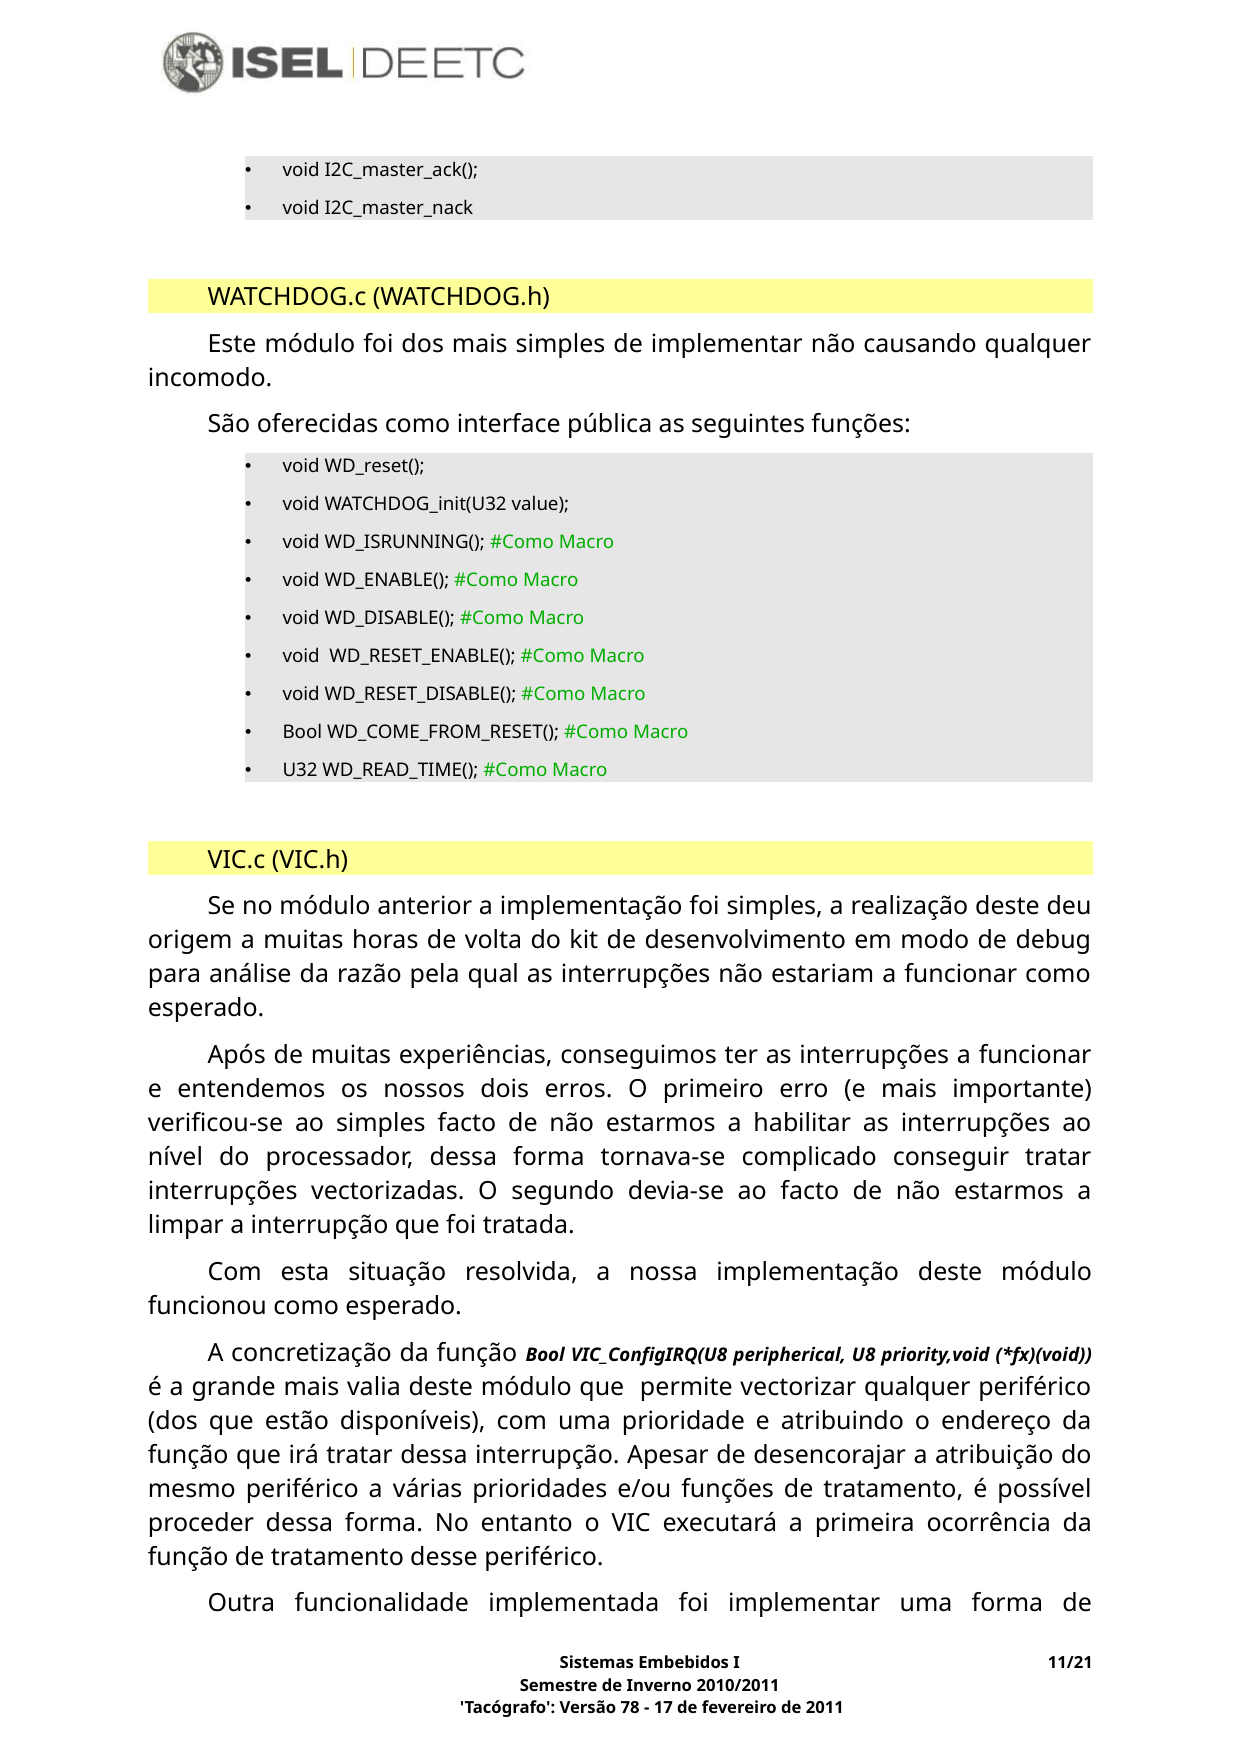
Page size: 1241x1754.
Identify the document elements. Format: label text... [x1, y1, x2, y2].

text VIC.c (VIC.h) [148, 841, 1093, 875]
text Este módulo foi dos mais simples de implementar não causando qualquer incomodo. [148, 325, 1093, 393]
list void WD_DISABLE(); #Como Macro [245, 605, 1093, 630]
text Após de muitas experiências, conseguimos ter as interrupções a funcionar e entendemos os nossos dois erros. O primeiro erro (e mais importante) verificou-se ao simples facto de não estarmos a habilitar as interrupções ao nível do processador, dessa forma tornava-se complicado conseguir tratar interrupções vectorizadas. O segundo devia-se ao facto de não estarmos a limpar a interrupção que foi tratada. [148, 1037, 1093, 1241]
list void WD_reset(); [245, 453, 1093, 478]
list void WD_RESET_ENABLE(); #Como Macro [245, 643, 1093, 668]
text A concretização da função Bool VIC_ConfigIRQ(U8 peripherical, U8 priority,void (*fx)(void)) é a grande mais valia deste módulo que permite vectorizar qualquer periférico (dos que estão disponíveis), com uma prioridade e atribuindo o endereço da função que irá tratar dessa interrupção. Apesar de desencorajar a atribuição do mesmo periférico a várias prioridades e/ou funções de tratamento, é possível proceder dessa forma. No entanto o VIC executará a primeira ocorrência da função de tratamento desse periférico. [148, 1334, 1093, 1573]
text São oferecidas como interface pública as seguintes funções: [148, 406, 1093, 440]
list Bool WD_COME_FROM_RESET(); #Como Macro [245, 719, 1093, 744]
text Se no módulo anterior a implementação foi simples, a realização deste deu origem a muitas horas de volta do kit de desenvolvimento em modo de debug para análise da razão pela qual as interrupções não estariam a funcionar como esperado. [148, 888, 1093, 1024]
picture [153, 17, 555, 118]
list void I2C_master_ack(); [245, 156, 1093, 182]
list void WD_ENABLE(); #Como Macro [245, 567, 1093, 592]
list void WATCHDOG_init(U32 value); [245, 491, 1093, 516]
list void WD_ISRUNNING(); #Como Macro [245, 529, 1093, 554]
text WATCHDOG.c (WATCHDOG.h) [148, 279, 1093, 313]
text Com esta situação resolvida, a nossa implementação deste módulo funcionou como esperado. [148, 1253, 1093, 1322]
list U32 WD_READ_TIME(); #Como Macro [245, 757, 1093, 782]
list void WD_RESET_DISABLE(); #Como Macro [245, 681, 1093, 706]
list void I2C_master_nack [245, 194, 1093, 220]
text Outra funcionalidade implementada foi implementar uma forma de [148, 1585, 1093, 1619]
